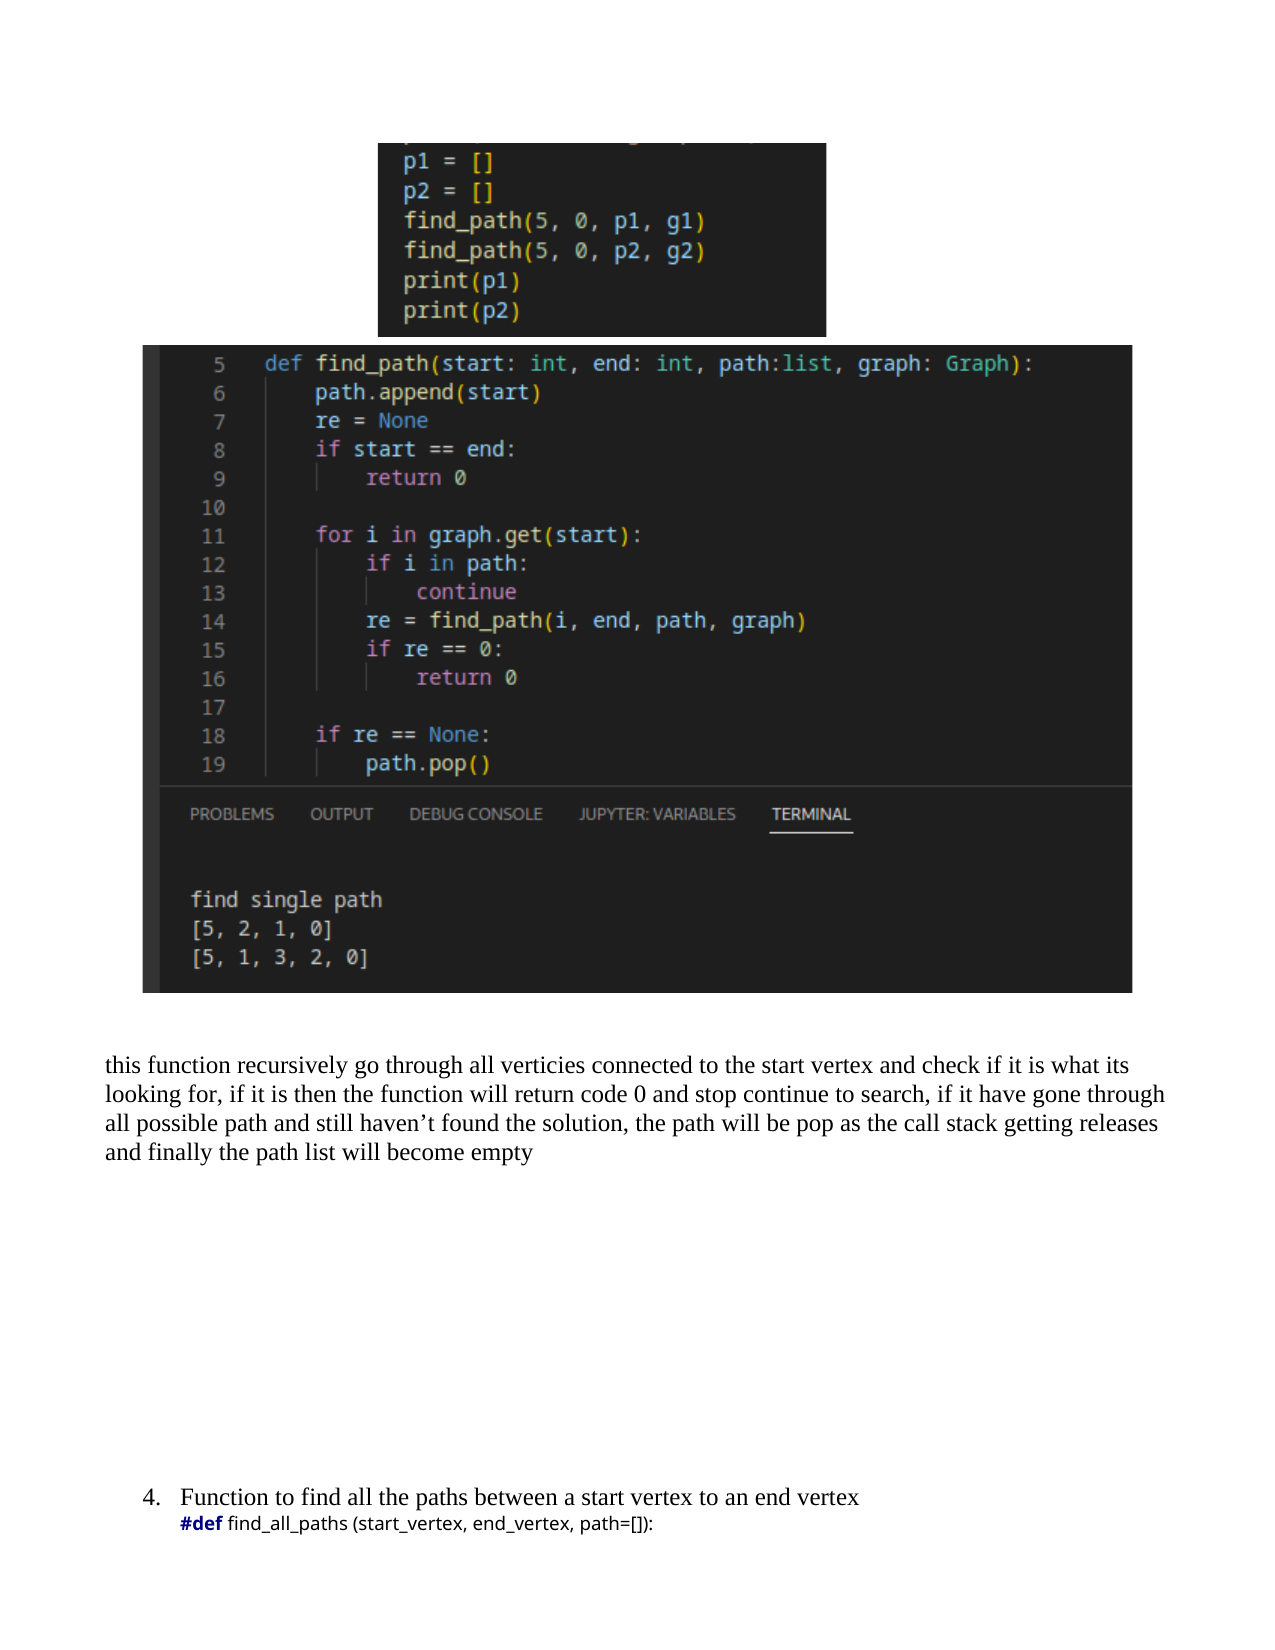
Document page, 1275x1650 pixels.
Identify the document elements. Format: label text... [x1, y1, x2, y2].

picture [142, 345, 1133, 993]
picture [377, 143, 827, 337]
list Function to find all the paths between a start vertex to an end vertex [142, 1482, 1170, 1510]
text and finally the path list will become empty [105, 1137, 1170, 1165]
text #def find_all_paths (start_vertex, end_vertex, path=[]): [180, 1510, 1170, 1536]
text this function recursively go through all verticies connected to the start vertex and check if it is what its looking for, if it is then the function will return code 0 and stop continue to search, if it have gone through all possible path and still haven’t found the solution, the path will be pop as the call stack getting releases [105, 1050, 1170, 1137]
